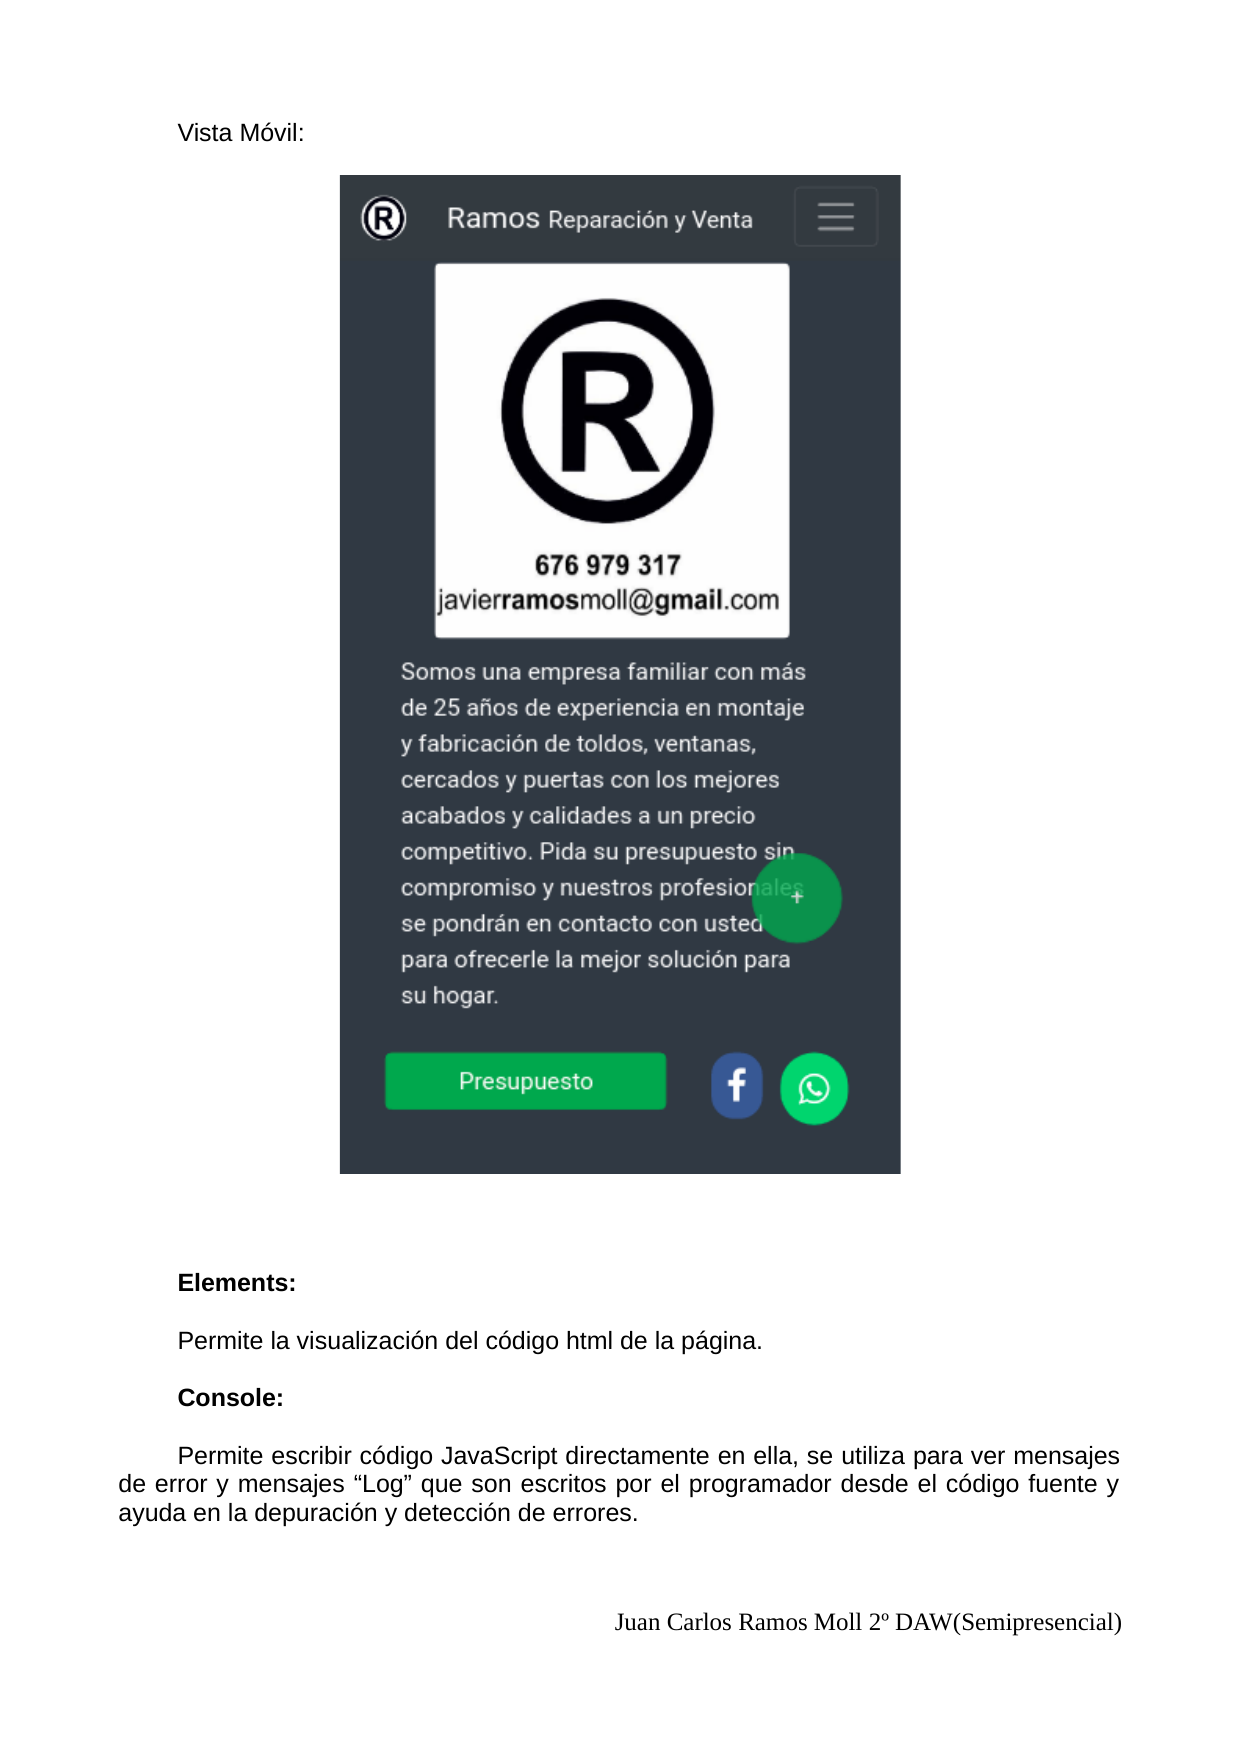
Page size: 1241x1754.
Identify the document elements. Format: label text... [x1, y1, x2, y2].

text Console: [118, 1383, 1122, 1412]
picture [339, 175, 901, 1174]
text Elements: [118, 1268, 1122, 1297]
text Permite la visualización del código html de la página. [118, 1326, 1122, 1354]
text Vista Móvil: [118, 118, 1122, 147]
text Permite escribir código JavaScript directamente en ella, se utiliza para ver mensajes de error y mensajes “Log” que son escritos por el programador desde el código fuente y ayuda en la depuración y detección de errores. [118, 1441, 1122, 1527]
